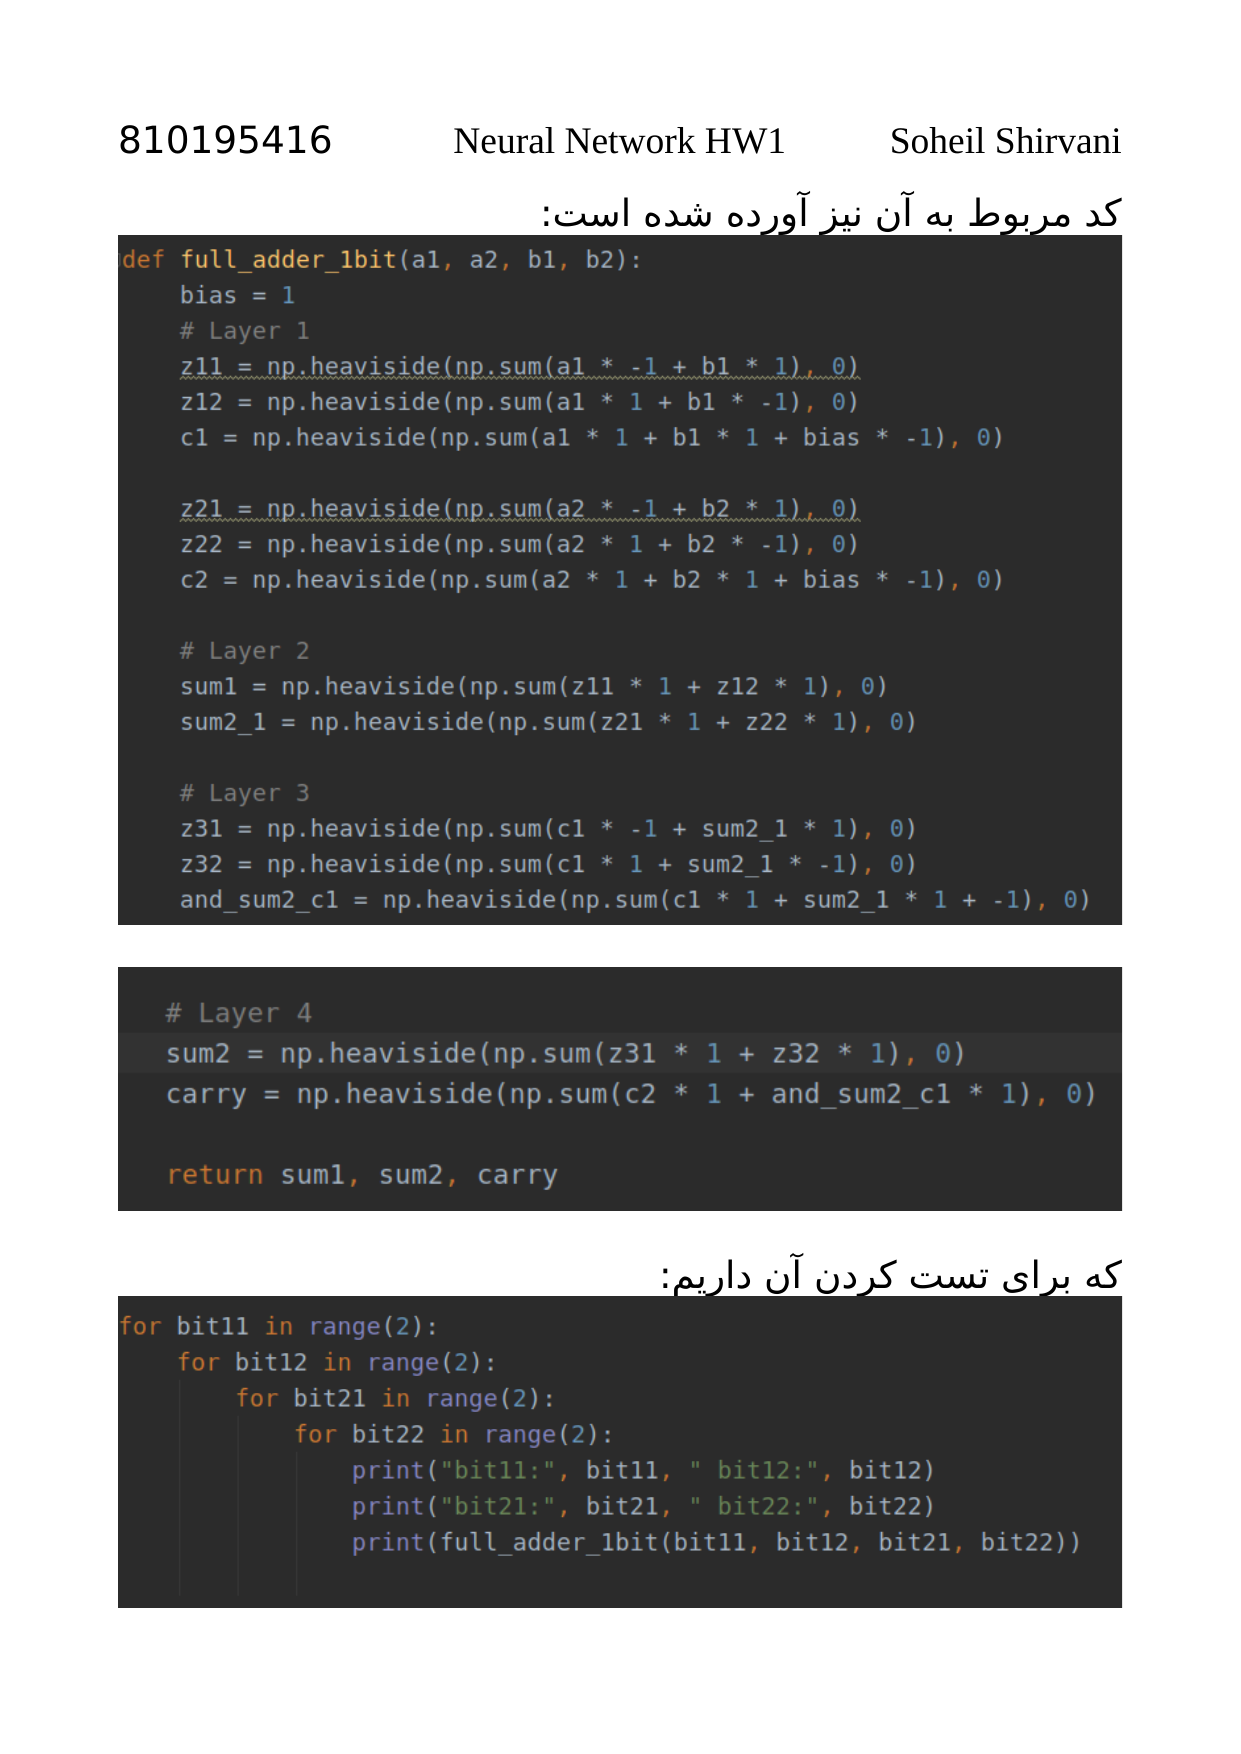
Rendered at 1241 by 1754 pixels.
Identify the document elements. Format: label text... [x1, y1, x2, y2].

text کد مربوط به آن نیز آورده شده است: [118, 191, 1122, 235]
picture [118, 235, 1123, 925]
picture [118, 1296, 1123, 1608]
text که برای تست کردن آن داریم: [118, 1253, 1122, 1296]
picture [118, 967, 1123, 1211]
